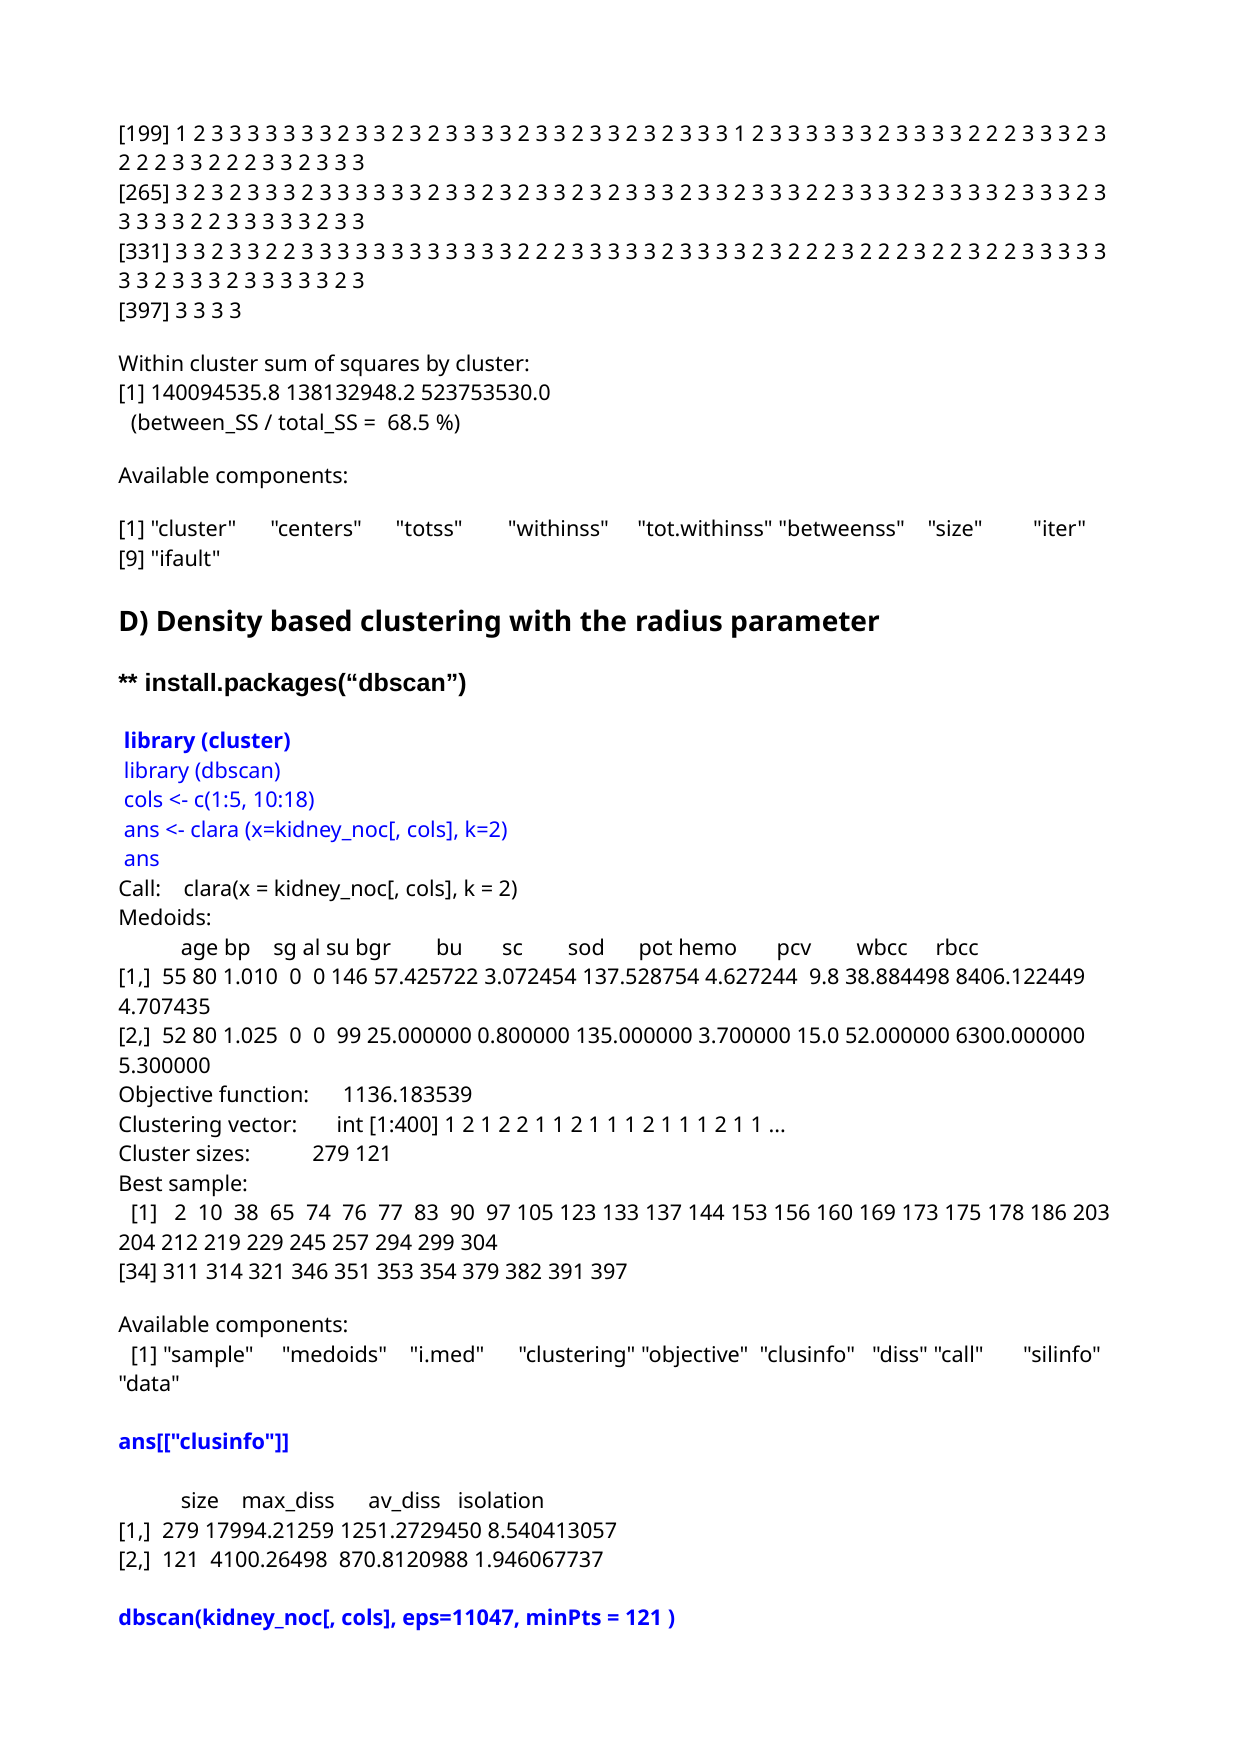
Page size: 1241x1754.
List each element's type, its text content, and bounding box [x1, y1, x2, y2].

text [1] "sample" "medoids" "i.med" "clustering" "objective" "clusinfo" "diss" "call" "silinfo" "data" [118, 1339, 1122, 1398]
text [2,] 121 4100.26498 870.8120988 1.946067737 [118, 1544, 1122, 1574]
text ** install.packages(“dbscan”) [118, 668, 1122, 697]
text library (cluster) [118, 726, 1122, 755]
text [199] 1 2 3 3 3 3 3 3 3 2 3 3 2 3 2 3 3 3 3 2 3 3 2 3 3 2 3 2 3 3 3 1 2 3 3 3 3 3 3 2 3 3 3 3 2 2 2 3 3 3 2 3 2 2 2 3 3 2 2 2 3 3 2 3 3 3 [118, 118, 1122, 177]
text [331] 3 3 2 3 3 2 2 3 3 3 3 3 3 3 3 3 3 3 3 2 2 2 3 3 3 3 3 2 3 3 3 3 2 3 2 2 2 3 2 2 2 3 2 2 3 2 2 3 3 3 3 3 3 3 2 3 3 3 2 3 3 3 3 3 2 3 [118, 236, 1122, 295]
text [1] 2 10 38 65 74 76 77 83 90 97 105 123 133 137 144 153 156 160 169 173 175 178 186 203 204 212 219 229 245 257 294 299 304 [118, 1197, 1122, 1256]
text [34] 311 314 321 346 351 353 354 379 382 391 397 [118, 1256, 1122, 1286]
text library (dbscan) [118, 755, 1122, 784]
text ans <- clara (x=kidney_noc[, cols], k=2) [118, 814, 1122, 843]
text Available components: [118, 460, 1122, 490]
text Objective function: 1136.183539 [118, 1079, 1122, 1109]
text [9] "ifault" [118, 543, 1122, 572]
text Available components: [118, 1309, 1122, 1339]
text [265] 3 2 3 2 3 3 3 2 3 3 3 3 3 3 2 3 3 2 3 2 3 3 2 3 2 3 3 3 2 3 3 2 3 3 3 2 2 3 3 3 3 2 3 3 3 3 2 3 3 3 2 3 3 3 3 3 2 2 3 3 3 3 3 2 3 3 [118, 177, 1122, 236]
text ans[["clusinfo"]] [118, 1427, 1122, 1456]
text [1] "cluster" "centers" "totss" "withinss" "tot.withinss" "betweenss" "size" "iter" [118, 513, 1122, 543]
text ans [118, 843, 1122, 873]
text Call: clara(x = kidney_noc[, cols], k = 2) [118, 873, 1122, 902]
text dbscan(kidney_noc[, cols], eps=11047, minPts = 121 ) [118, 1603, 1122, 1632]
text Best sample: [118, 1168, 1122, 1197]
text size max_diss av_diss isolation [118, 1486, 1122, 1515]
text Within cluster sum of squares by cluster: [118, 348, 1122, 378]
text D) Density based clustering with the radius parameter [118, 601, 1122, 639]
text [1,] 55 80 1.010 0 0 146 57.425722 3.072454 137.528754 4.627244 9.8 38.884498 8406.122449 4.707435 [118, 961, 1122, 1020]
text [1,] 279 17994.21259 1251.2729450 8.540413057 [118, 1515, 1122, 1544]
text Cluster sizes: 279 121 [118, 1138, 1122, 1168]
text (between_SS / total_SS = 68.5 %) [118, 407, 1122, 437]
text [1] 140094535.8 138132948.2 523753530.0 [118, 378, 1122, 407]
text age bp sg al su bgr bu sc sod pot hemo pcv wbcc rbcc [118, 932, 1122, 961]
text [397] 3 3 3 3 [118, 295, 1122, 324]
text Clustering vector: int [1:400] 1 2 1 2 2 1 1 2 1 1 1 2 1 1 1 2 1 1 ... [118, 1109, 1122, 1138]
text cols <- c(1:5, 10:18) [118, 784, 1122, 814]
text [2,] 52 80 1.025 0 0 99 25.000000 0.800000 135.000000 3.700000 15.0 52.000000 6300.000000 5.300000 [118, 1020, 1122, 1079]
text Medoids: [118, 902, 1122, 932]
